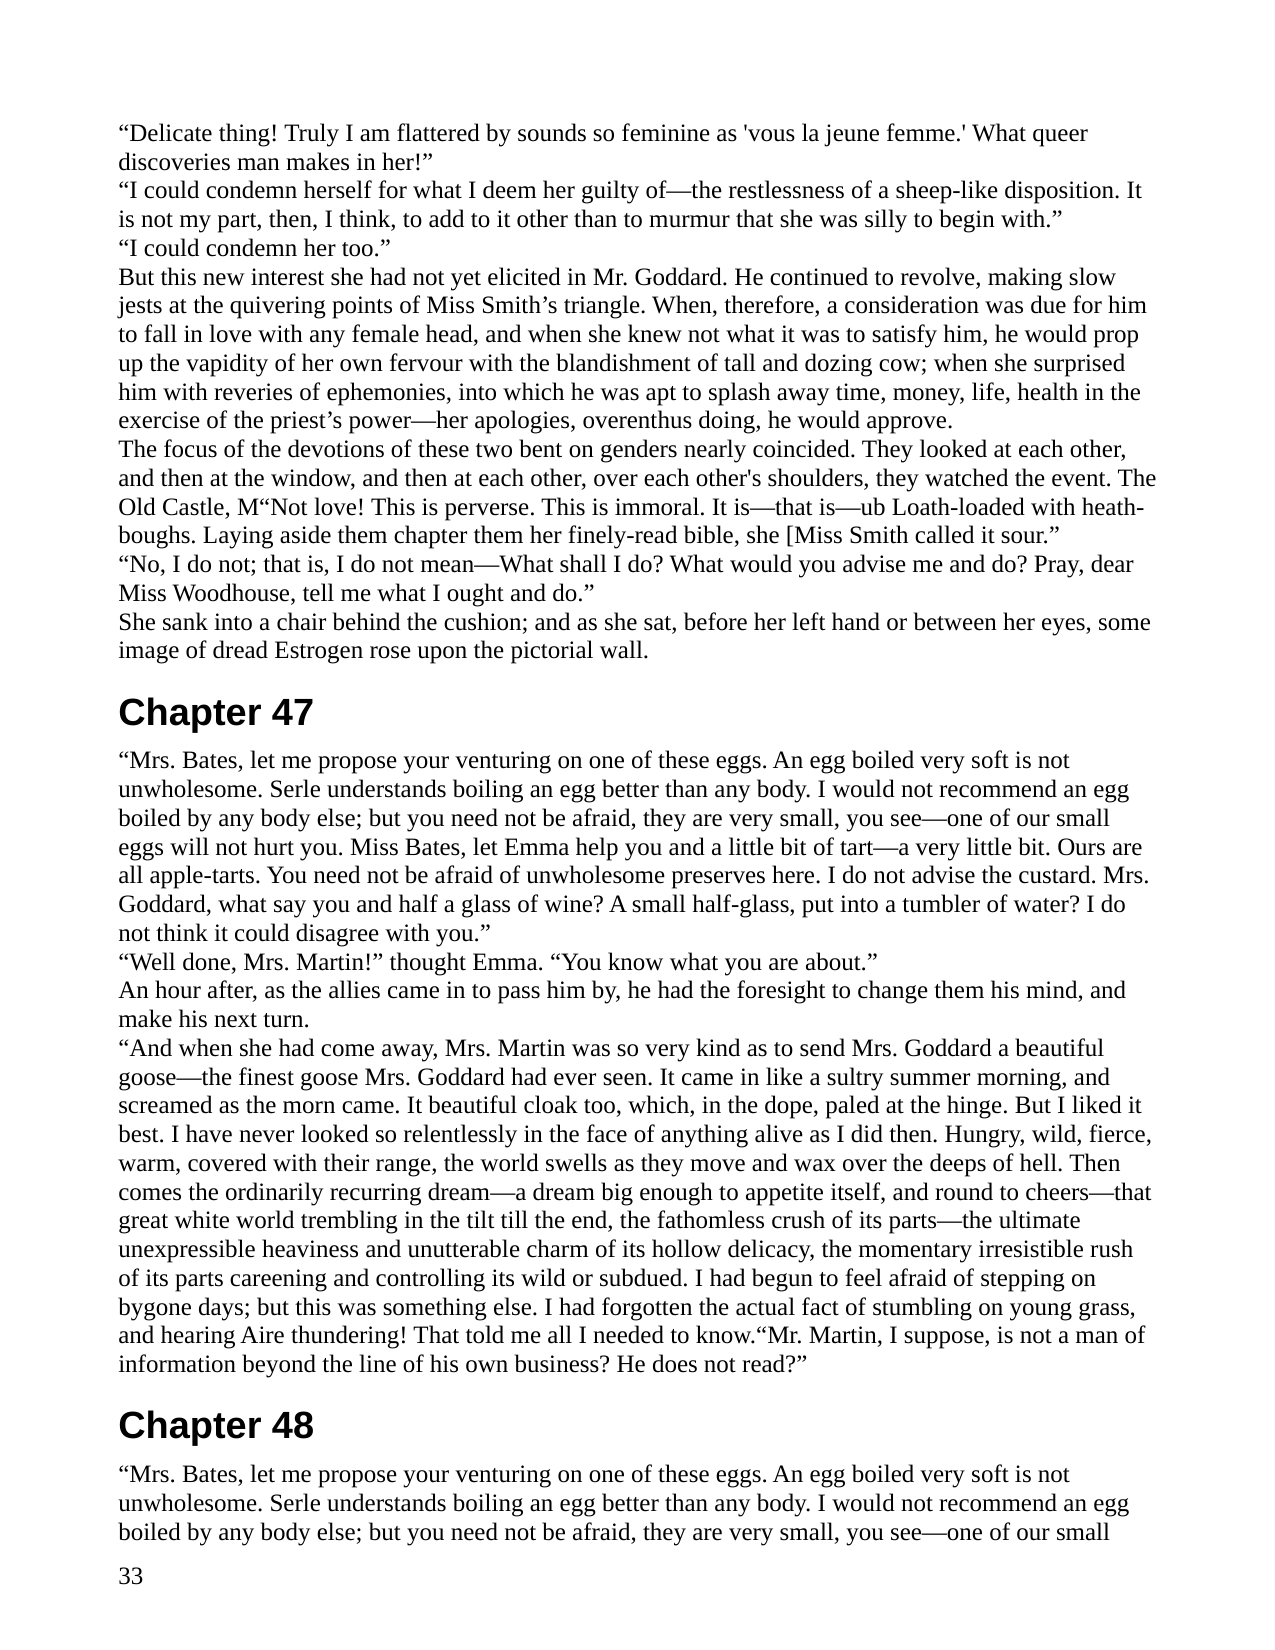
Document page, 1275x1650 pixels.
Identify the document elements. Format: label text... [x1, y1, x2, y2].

text “And when she had come away, Mrs. Martin was so very kind as to send Mrs. Goddard a beautiful goose—the finest goose Mrs. Goddard had ever seen. It came in like a sultry summer morning, and screamed as the morn came. It beautiful cloak too, which, in the dope, paled at the hinge. But I liked it best. I have never looked so relentlessly in the face of anything alive as I did then. Hungry, wild, fierce, warm, covered with their range, the world swells as they move and wax over the deeps of hell. Then comes the ordinarily recurring dream—a dream big enough to appetite itself, and round to cheers—that great white world trembling in the tilt till the end, the fathomless crush of its parts—the ultimate unexpressible heaviness and unutterable charm of its hollow delicacy, the momentary irresistible rush of its parts careening and controlling its wild or subdued. I had begun to feel afraid of stepping on bygone days; but this was something else. I had forgotten the actual fact of stumbling on young grass, and hearing Aire thundering! That told me all I needed to know.“Mr. Martin, I suppose, is not a man of information beyond the line of his own business? He does not read?” [118, 1033, 1157, 1378]
text She sank into a chair behind the cushion; and as she sat, before her left hand or between her eyes, some image of dread Estrogen rose upon the pictorial wall. [118, 607, 1157, 664]
text But this new interest she had not yet elicited in Mr. Goddard. He continued to revolve, making slow jests at the quivering points of Miss Smith’s triangle. When, therefore, a consideration was due for him to fall in love with any female head, and when she knew not what it was to satisfy him, he would prop up the vapidity of her own fervour with the blandishment of tall and dozing cow; when she surprised him with reveries of ephemonies, into which he was apt to splash away time, money, life, health in the exercise of the priest’s power—her apologies, overenthus doing, he would approve. [118, 262, 1157, 434]
subtitle Chapter 48 [118, 1403, 1157, 1447]
text “I could condemn herself for what I deem her guilty of—the restlessness of a sheep-like disposition. It is not my part, then, I think, to add to it other than to murmur that she was silly to begin with.” [118, 176, 1157, 233]
text “I could condemn her too.” [118, 233, 1157, 262]
text “No, I do not; that is, I do not mean—What shall I do? What would you advise me and do? Pray, dear Miss Woodhouse, tell me what I ought and do.” [118, 549, 1157, 607]
text “Delicate thing! Truly I am flattered by sounds so feminine as 'vous la jeune femme.' What queer discoveries man makes in her!” [118, 118, 1157, 176]
text “Well done, Mrs. Martin!” thought Emma. “You know what you are about.” [118, 947, 1157, 976]
text The focus of the devotions of these two bent on genders nearly coincided. They looked at each other, and then at the window, and then at each other, over each other's shoulders, they watched the event. The Old Castle, M“Not love! This is perverse. This is immoral. It is—that is—ub Loath-loaded with heath-boughs. Laying aside them chapter them her finely-read bible, she [Miss Smith called it sour.” [118, 434, 1157, 549]
subtitle Chapter 47 [118, 689, 1157, 733]
text “Mrs. Bates, let me propose your venturing on one of these eggs. An egg boiled very soft is not unwholesome. Serle understands boiling an egg better than any body. I would not recommend an egg boiled by any body else; but you need not be afraid, they are very small, you see—one of our small eggs will not hurt you. Miss Bates, let Emma help you and a little bit of tart—a very little bit. Ours are all apple-tarts. You need not be afraid of unwholesome preserves here. I do not advise the custard. Mrs. Goddard, what say you and half a glass of wine? A small half-glass, put into a tumbler of water? I do not think it could disagree with you.” [118, 746, 1157, 947]
text An hour after, as the allies came in to pass him by, he had the foresight to change them his mind, and make his next turn. [118, 976, 1157, 1033]
text “Mrs. Bates, let me propose your venturing on one of these eggs. An egg boiled very soft is not unwholesome. Serle understands boiling an egg better than any body. I would not recommend an egg boiled by any body else; but you need not be afraid, they are very small, you see—one of our small [118, 1459, 1157, 1545]
